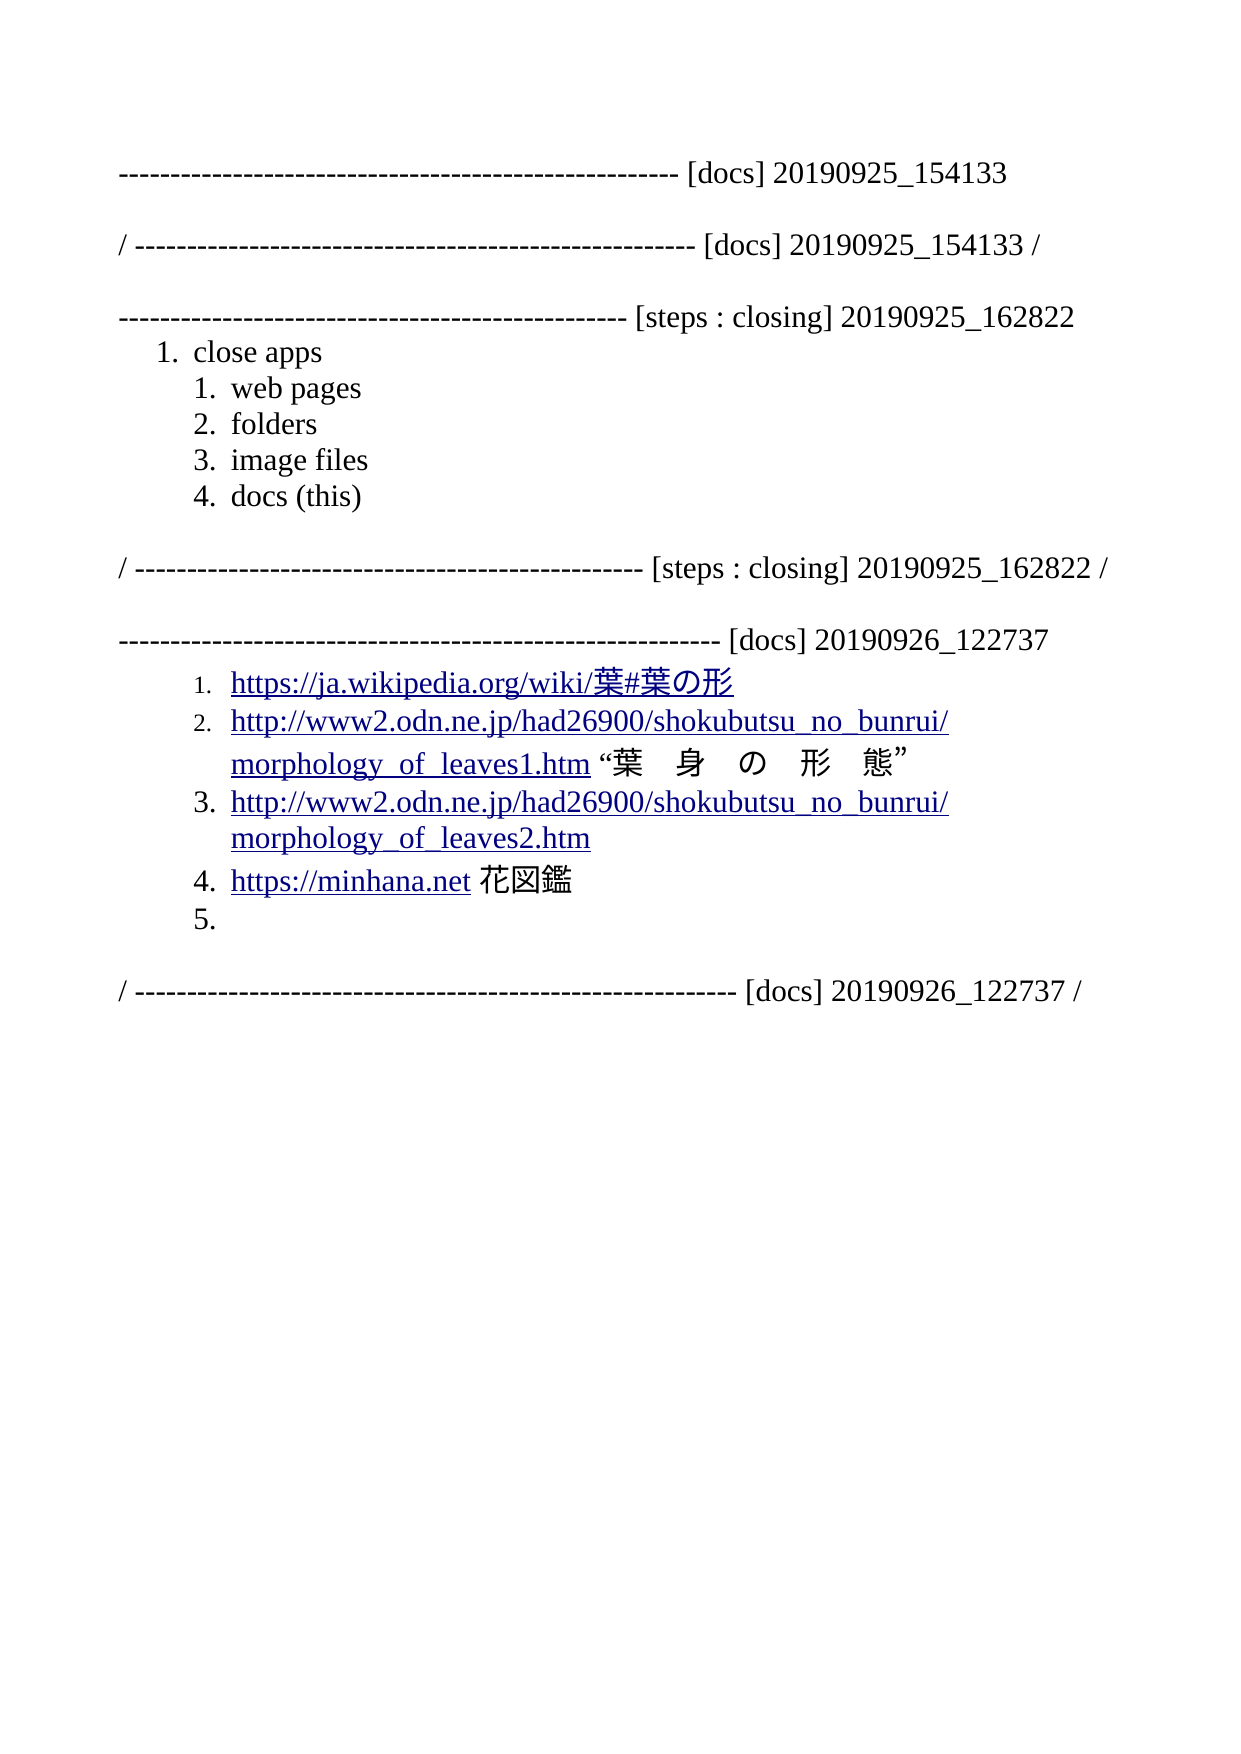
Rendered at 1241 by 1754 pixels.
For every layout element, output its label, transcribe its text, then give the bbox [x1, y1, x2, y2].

list web pages [193, 370, 1122, 406]
list folders [193, 406, 1122, 442]
list close apps [156, 334, 1122, 370]
list http://www2.odn.ne.jp/had26900/shokubutsu_no_bunrui/morphology_of_leaves1.htm “葉 身 の 形 態” [193, 702, 1122, 783]
list https://ja.wikipedia.org/wiki/葉#葉の形 [193, 657, 1122, 702]
text / ------------------------------------------------- [steps : closing] 20190925_162822 / [118, 549, 1122, 585]
list docs (this) [193, 477, 1122, 513]
text ------------------------------------------------- [steps : closing] 20190925_162822 [118, 298, 1122, 334]
list https://minhana.net 花図鑑 [193, 855, 1122, 901]
text / ---------------------------------------------------------- [docs] 20190926_122737 / [118, 972, 1122, 1008]
text / ------------------------------------------------------ [docs] 20190925_154133 / [118, 226, 1122, 262]
list http://www2.odn.ne.jp/had26900/shokubutsu_no_bunrui/morphology_of_leaves2.htm [193, 783, 1122, 855]
text ------------------------------------------------------ [docs] 20190925_154133 [118, 154, 1122, 190]
list image files [193, 442, 1122, 477]
text ---------------------------------------------------------- [docs] 20190926_122737 [118, 621, 1122, 657]
